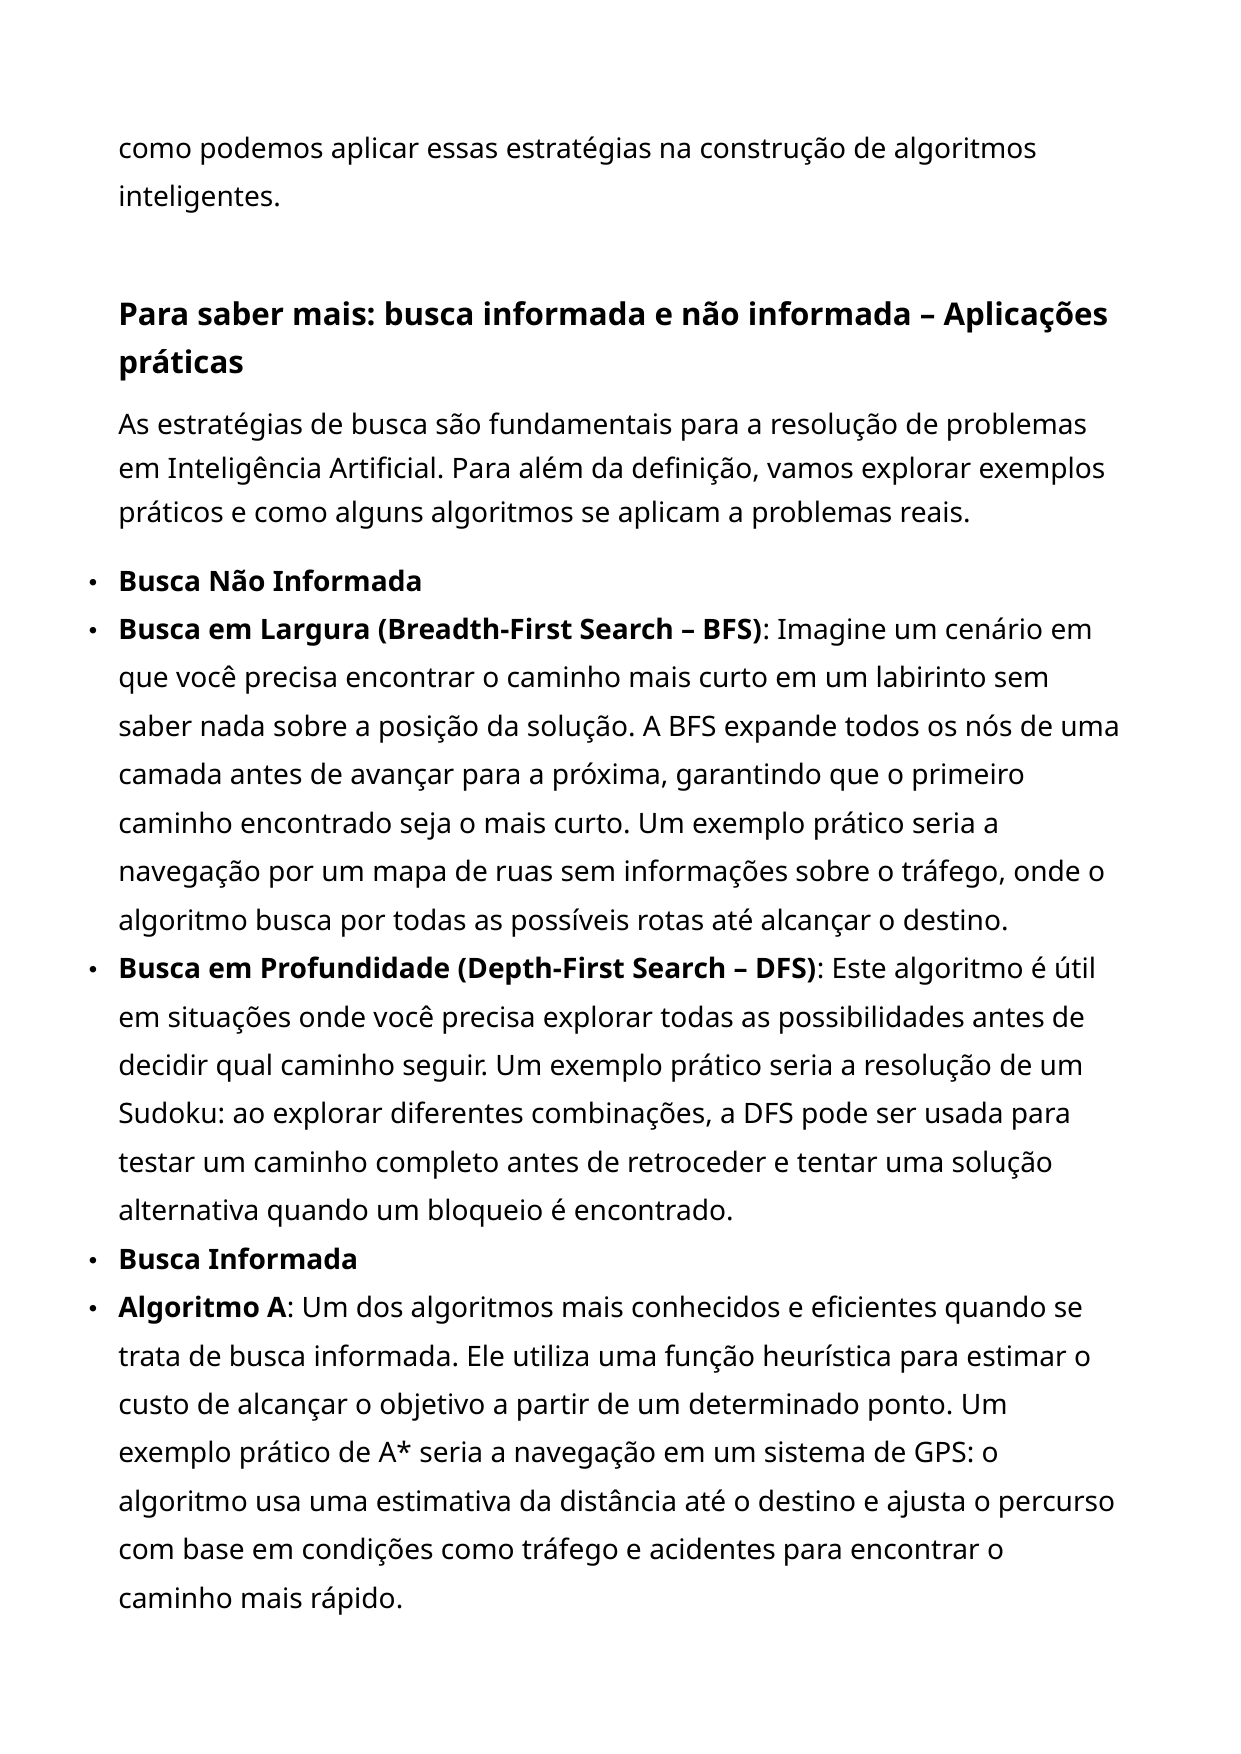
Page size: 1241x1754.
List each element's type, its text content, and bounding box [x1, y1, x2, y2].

list Busca em Largura (Breadth-First Search – BFS): Imagine um cenário em que você precisa encontrar o caminho mais curto em um labirinto sem saber nada sobre a posição da solução. A BFS expande todos os nós de uma camada antes de avançar para a próxima, garantindo que o primeiro caminho encontrado seja o mais curto. Um exemplo prático seria a navegação por um mapa de ruas sem informações sobre o tráfego, onde o algoritmo busca por todas as possíveis rotas até alcançar o destino. [118, 599, 1122, 938]
text As estratégias de busca são fundamentais para a resolução de problemas em Inteligência Artificial. Para além da definição, vamos explorar exemplos práticos e como alguns algoritmos se aplicam a problemas reais. [118, 404, 1122, 531]
text como podemos aplicar essas estratégias na construção de algoritmos inteligentes. [118, 118, 1122, 215]
list Busca em Profundidade (Depth-First Search – DFS): Este algoritmo é útil em situações onde você precisa explorar todas as possibilidades antes de decidir qual caminho seguir. Um exemplo prático seria a resolução de um Sudoku: ao explorar diferentes combinações, a DFS pode ser usada para testar um caminho completo antes de retroceder e tentar uma solução alternativa quando um bloqueio é encontrado. [118, 938, 1122, 1229]
list Algoritmo A: Um dos algoritmos mais conhecidos e eficientes quando se trata de busca informada. Ele utiliza uma função heurística para estimar o custo de alcançar o objetivo a partir de um determinado ponto. Um exemplo prático de A* seria a navegação em um sistema de GPS: o algoritmo usa uma estimativa da distância até o destino e ajusta o percurso com base em condições como tráfego e acidentes para encontrar o caminho mais rápido. [118, 1277, 1122, 1616]
list Busca Não Informada [118, 551, 1122, 599]
text Para saber mais: busca informada e não informada – Aplicações práticas [118, 292, 1122, 383]
list Busca Informada [118, 1229, 1122, 1277]
